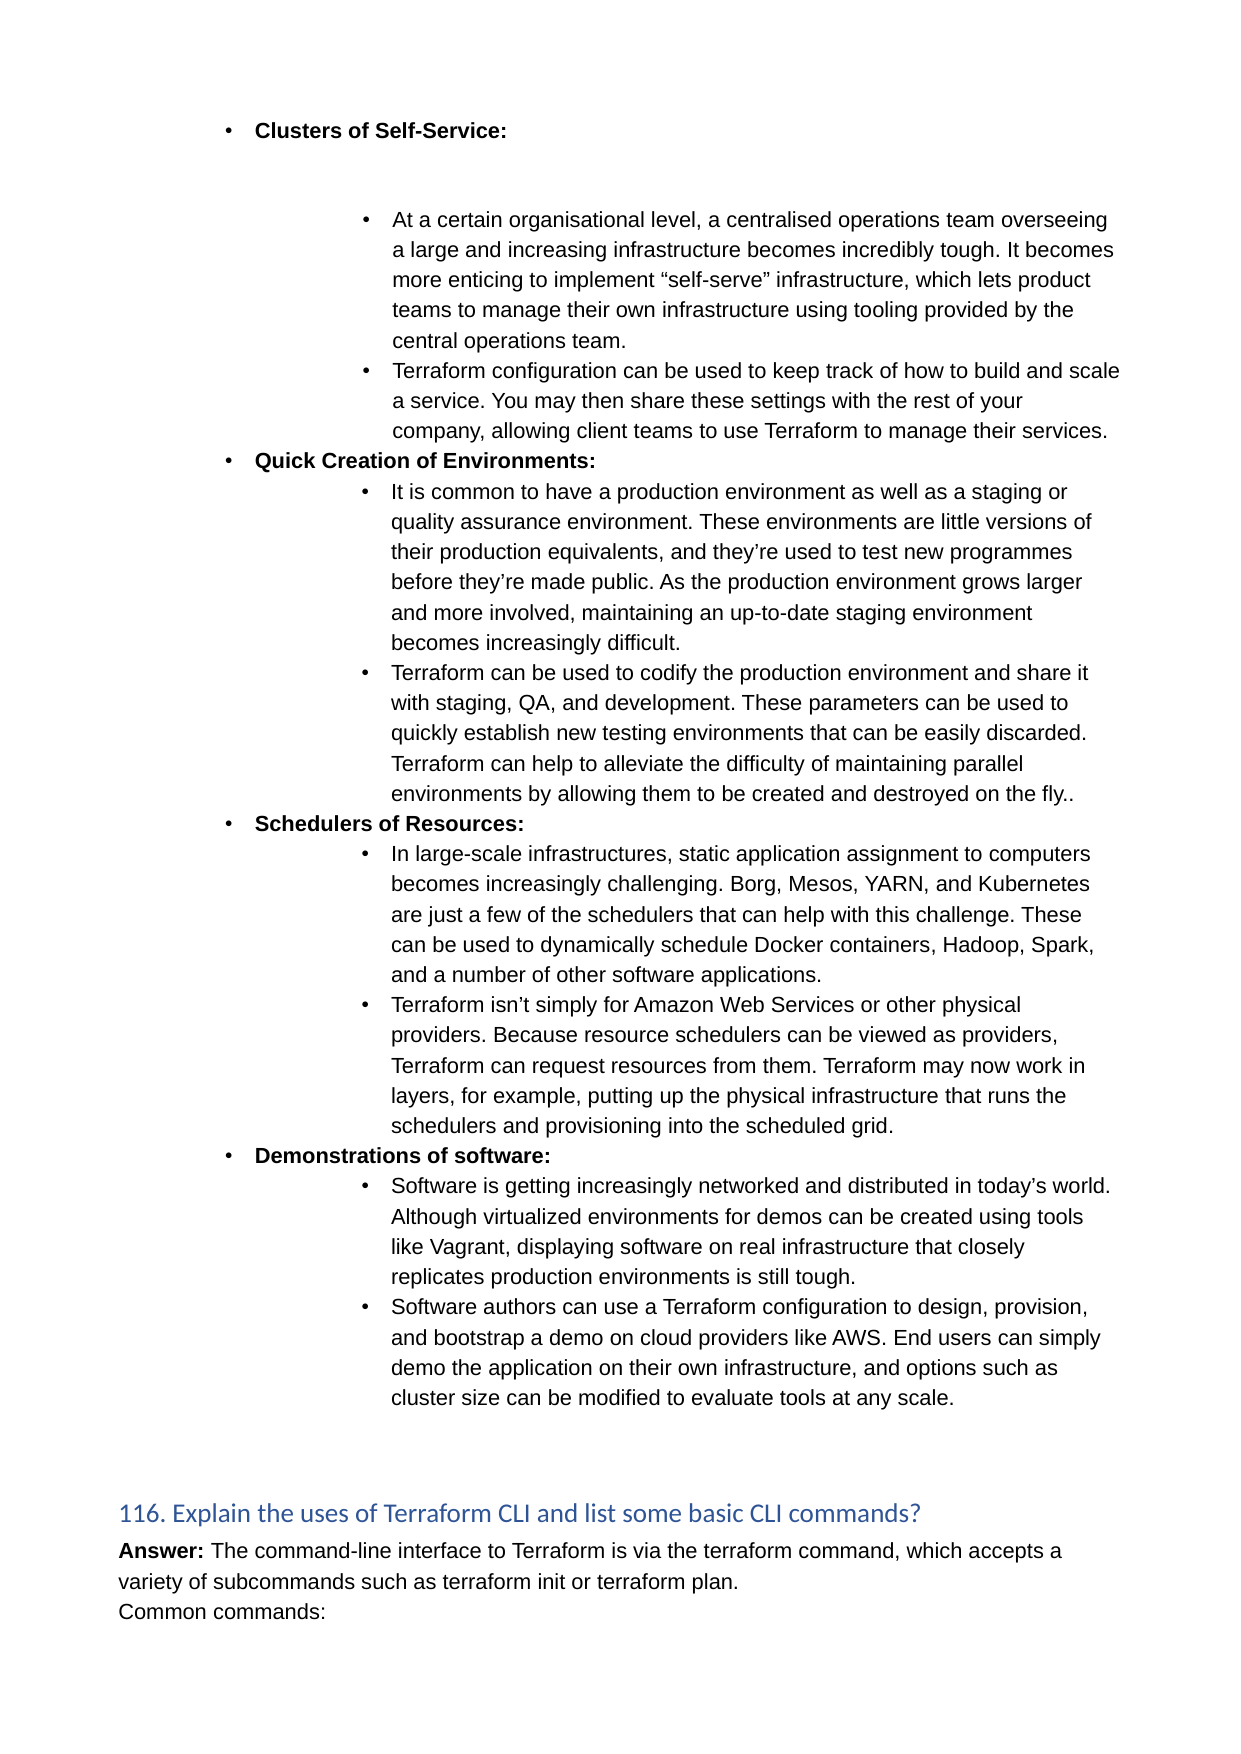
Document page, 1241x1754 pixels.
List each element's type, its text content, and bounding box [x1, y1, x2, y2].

list Quick Creation of Environments: [225, 448, 1122, 473]
list Clusters of Self-Service: [225, 118, 1122, 143]
list At a certain organisational level, a centralised operations team overseeing a large and increasing infrastructure becomes incredibly tough. It becomes more enticing to implement “self-serve” infrastructure, which lets product teams to manage their own infrastructure using tooling provided by the central operations team. [362, 207, 1122, 353]
text Answer: The command-line interface to Terraform is via the terraform command, which accepts a variety of subcommands such as terraform init or terraform plan. [118, 1538, 1122, 1594]
list Demonstrations of software: [225, 1143, 1122, 1168]
list In large-scale infrastructures, static application assignment to computers becomes increasingly challenging. Borg, Mesos, YARN, and Kubernetes are just a few of the schedulers that can help with this challenge. These can be used to dynamically schedule Docker containers, Hadoop, Spark, and a number of other software applications. [361, 841, 1122, 987]
list It is common to have a production environment as well as a staging or quality assurance environment. These environments are little versions of their production equivalents, and they’re used to test new programmes before they’re made public. As the production environment grows larger and more involved, maintaining an up-to-date staging environment becomes increasingly difficult. [361, 478, 1122, 655]
list Terraform isn’t simply for Amazon Web Services or other physical providers. Because resource schedulers can be viewed as providers, Terraform can request resources from them. Terraform may now work in layers, for example, putting up the physical infrastructure that runs the schedulers and provisioning into the scheduled grid. [361, 992, 1122, 1138]
list Software authors can use a Terraform configuration to design, provision, and bootstrap a demo on cloud providers like AWS. End users can simply demo the application on their own infrastructure, and options such as cluster size can be modified to evaluate tools at any scale. [361, 1294, 1122, 1410]
list Terraform can be used to codify the production environment and share it with staging, QA, and development. These parameters can be used to quickly establish new testing environments that can be easily discarded. Terraform can help to alleviate the difficulty of maintaining parallel environments by allowing them to be created and destroyed on the fly.. [361, 660, 1122, 806]
list Schedulers of Resources: [225, 811, 1122, 836]
list Terraform configuration can be used to keep track of how to build and scale a service. You may then share these settings with the rest of your company, allowing client teams to use Terraform to manage their services. [362, 358, 1122, 443]
text Common commands: [118, 1599, 1122, 1624]
list Software is getting increasingly networked and distributed in today’s world. Although virtualized environments for demos can be created using tools like Vagrant, displaying software on real infrastructure that closely replicates production environments is still tough. [361, 1173, 1122, 1289]
subtitle 116. Explain the uses of Terraform CLI and list some basic CLI commands? [118, 1496, 1122, 1529]
